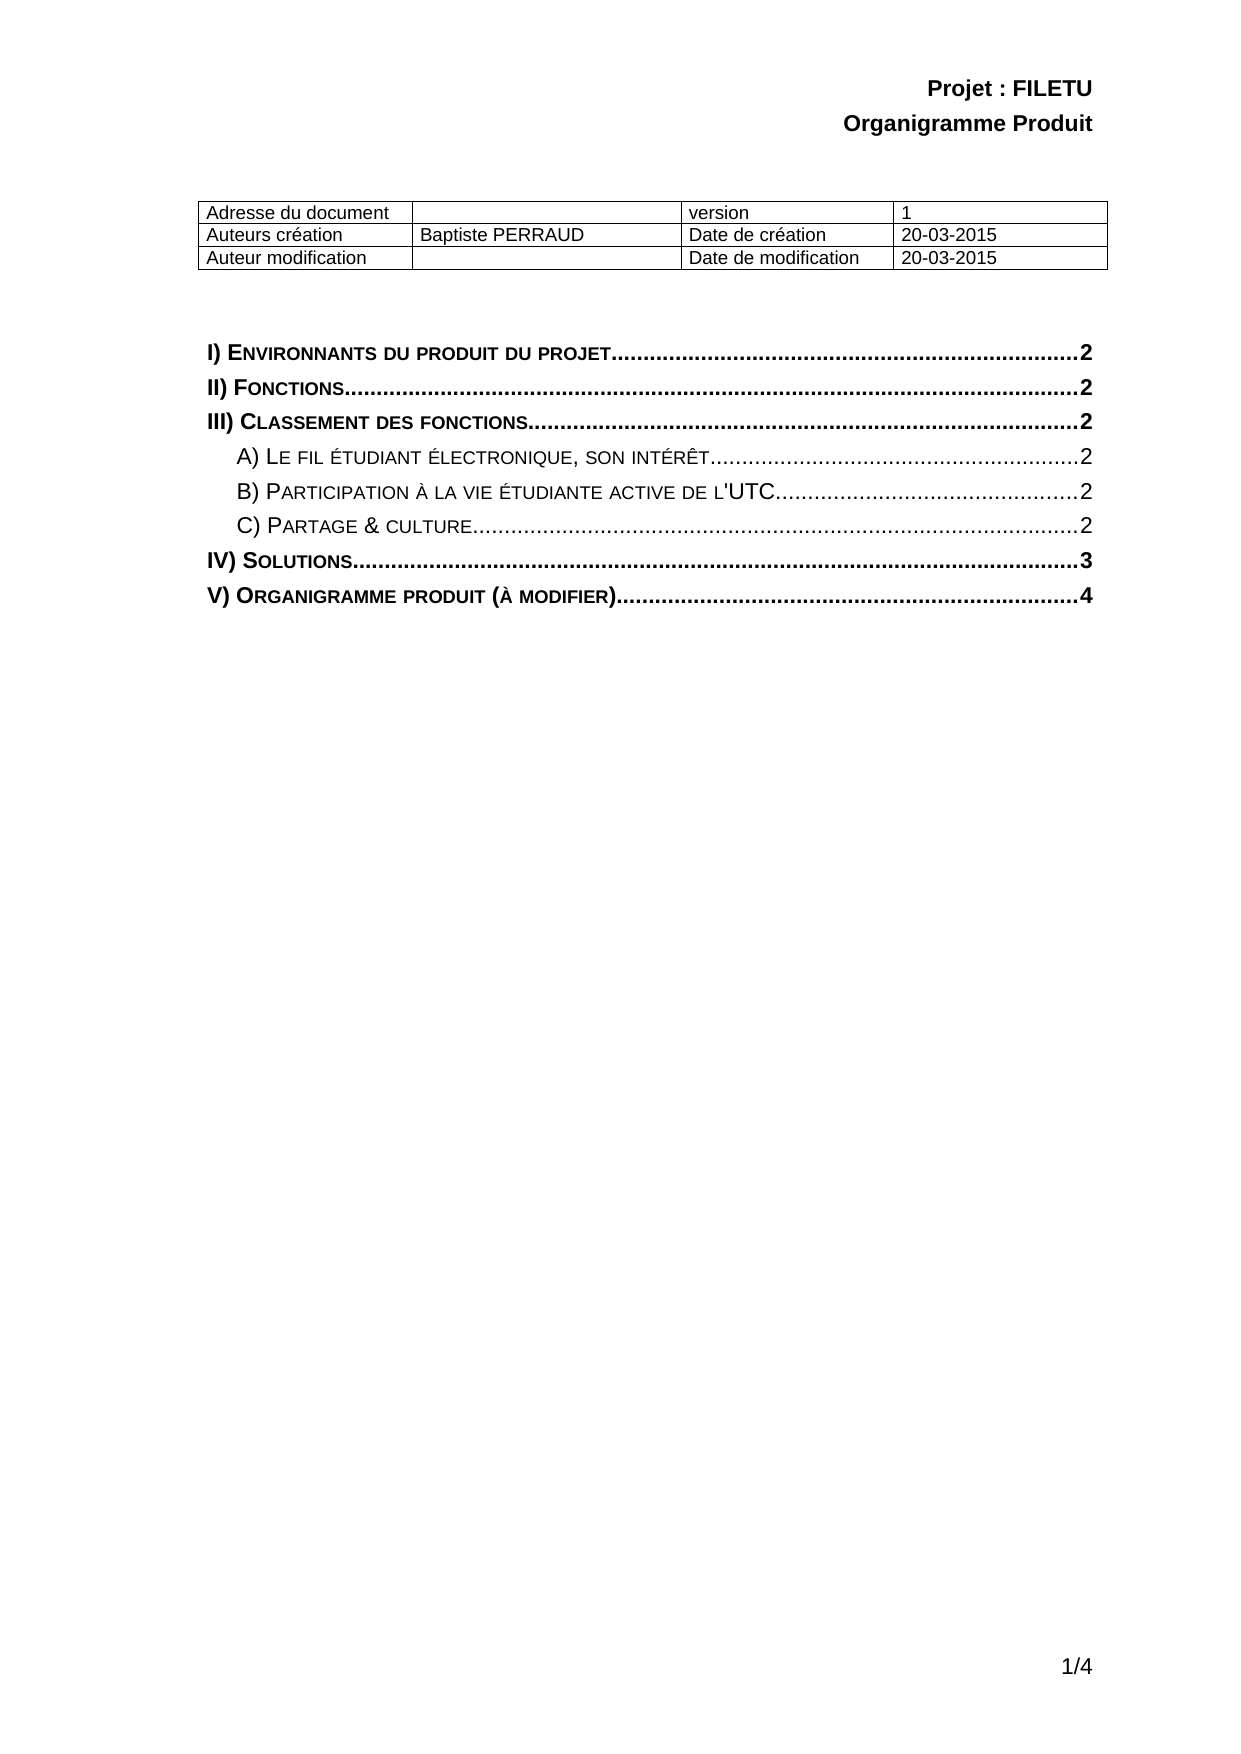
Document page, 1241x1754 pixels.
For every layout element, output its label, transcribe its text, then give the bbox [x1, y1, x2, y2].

table_cell [413, 247, 681, 268]
table_header Adresse du document [199, 202, 412, 223]
subtitle III) Classement des fonctions 2 [207, 408, 1092, 434]
subtitle A) Le fil étudiant électronique, son intérêt 2 [236, 443, 1092, 469]
table_cell Auteurs création [199, 224, 412, 246]
table_cell Date de modification [682, 247, 893, 268]
subtitle I) Environnants du produit du projet 2 [207, 339, 1092, 365]
table_header 1 [894, 202, 1107, 223]
table_cell 20-03-2015 [894, 224, 1107, 246]
subtitle IV) Solutions 3 [207, 547, 1092, 573]
table_cell Baptiste PERRAUD [413, 224, 681, 246]
table_cell Date de création [682, 224, 893, 246]
subtitle C) Partage & culture 2 [236, 512, 1092, 539]
subtitle II) Fonctions 2 [207, 373, 1092, 400]
table_header version [682, 202, 893, 223]
table_cell 20-03-2015 [894, 247, 1107, 268]
subtitle B) Participation à la vie étudiante active de l'UTC 2 [236, 478, 1092, 504]
table_header [413, 202, 681, 223]
table_cell Auteur modification [199, 247, 412, 268]
subtitle V) Organigramme produit (à modifier) 4 [207, 582, 1092, 608]
